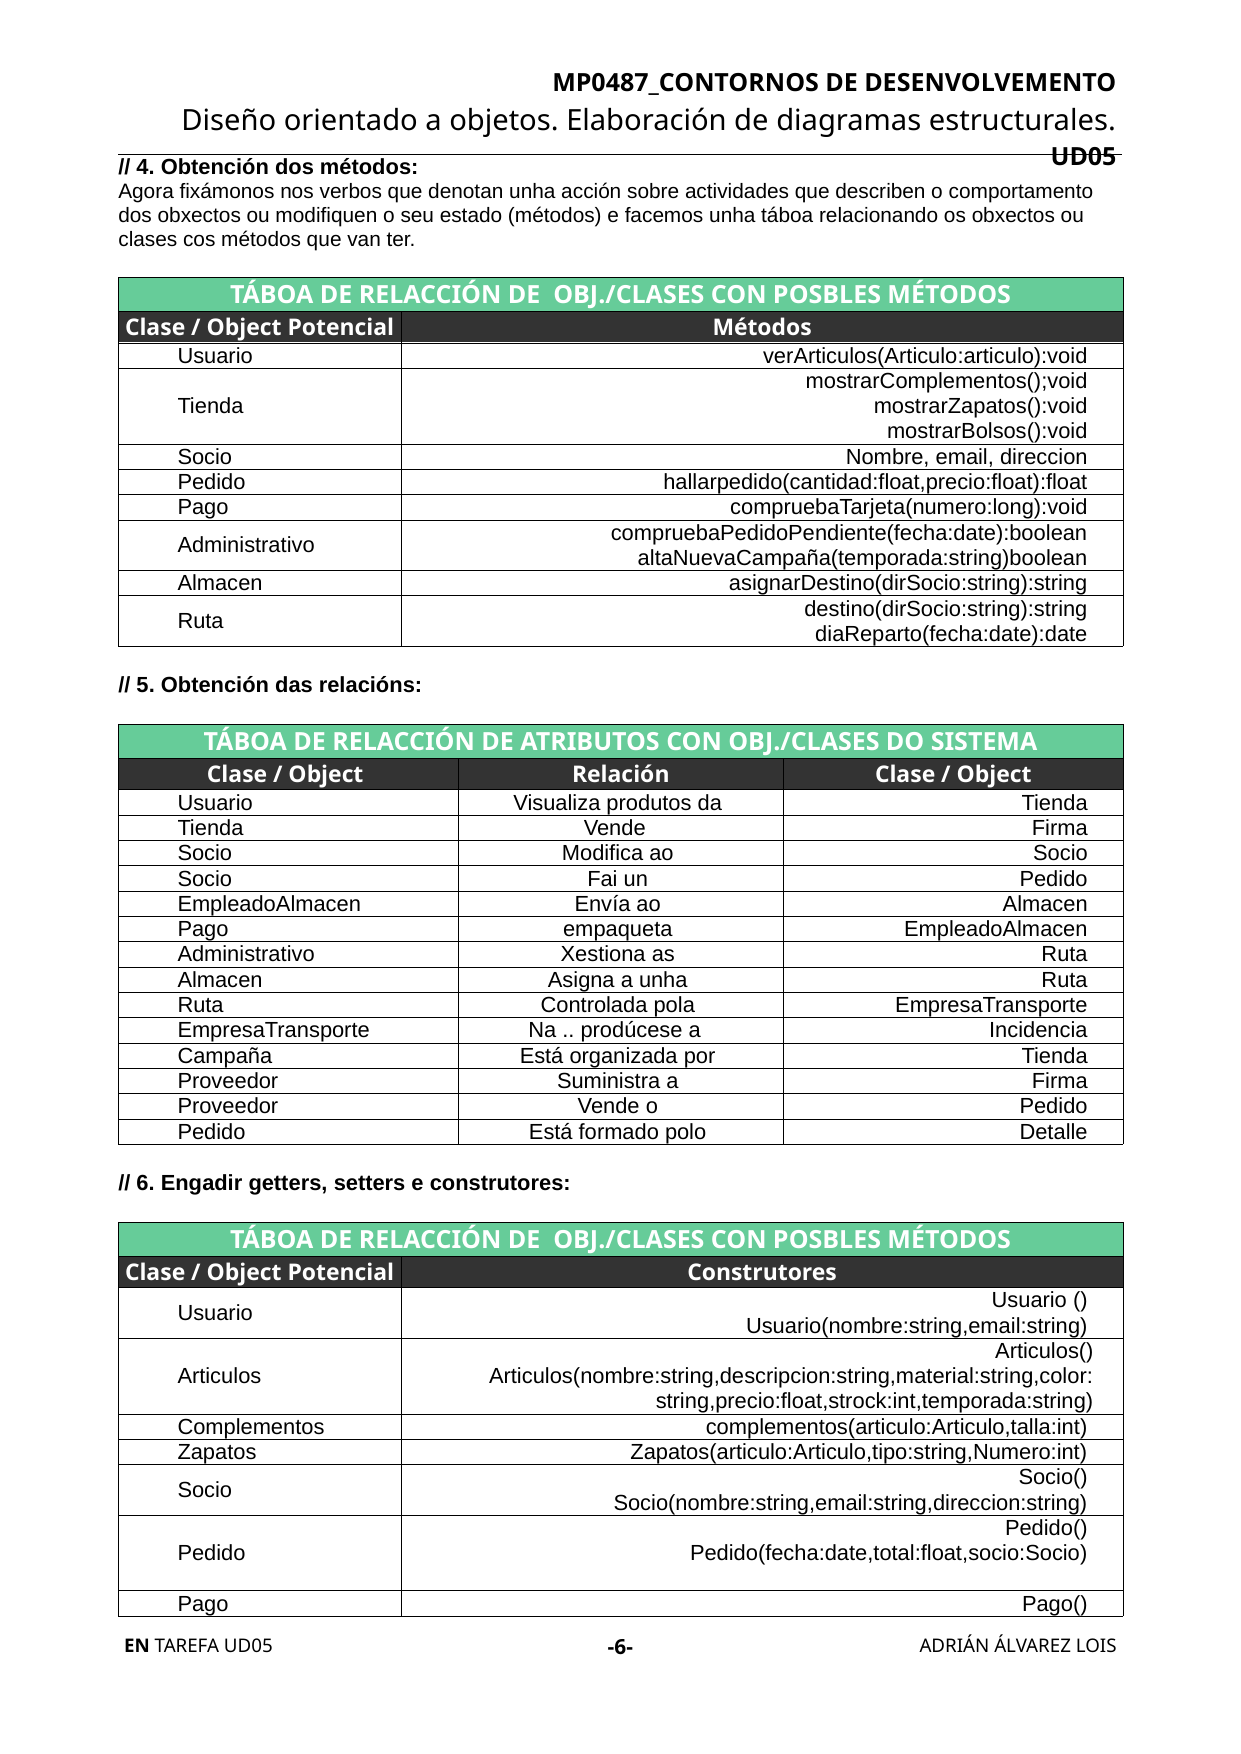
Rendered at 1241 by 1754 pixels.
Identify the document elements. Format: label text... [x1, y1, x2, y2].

table_cell Está organizada por [459, 1044, 783, 1068]
table_cell Articulos() Articulos(nombre:string,descripcion:string,material:string,color:string,precio:float,strock:int,temporada:string) [402, 1339, 1123, 1413]
table_cell Almacen [119, 571, 401, 595]
table_cell Tienda [784, 790, 1123, 815]
table_cell Visualiza produtos da [459, 790, 783, 815]
table_cell Relación [459, 759, 783, 789]
table_cell destino(dirSocio:string):string diaReparto(fecha:date):date [402, 596, 1123, 646]
table_cell Clase / Object Potencial [119, 312, 401, 342]
table_cell Envía ao [459, 892, 783, 916]
table_cell Nombre, email, direccion [402, 445, 1123, 469]
table_cell mostrarComplementos();void mostrarZapatos():void mostrarBolsos():void [402, 369, 1123, 443]
table_cell hallarpedido(cantidad:float,precio:float):float [402, 470, 1123, 494]
table_cell Vende [459, 816, 783, 840]
table_cell Está formado polo [459, 1120, 783, 1144]
table_cell Pedido [784, 1094, 1123, 1118]
table_cell Campaña [119, 1044, 458, 1068]
table_cell Socio [119, 445, 401, 469]
table_cell compruebaTarjeta(numero:long):void [402, 495, 1123, 519]
table_cell Proveedor [119, 1094, 458, 1118]
table_cell Socio() Socio(nombre:string,email:string,direccion:string) [402, 1465, 1123, 1515]
table_cell Firma [784, 816, 1123, 840]
table_cell Ruta [784, 942, 1123, 967]
table_cell Complementos [119, 1415, 401, 1439]
table_cell Ruta [119, 596, 401, 646]
table_cell EmpresaTransporte [784, 993, 1123, 1017]
table_cell Clase / Object Potencial [119, 1257, 401, 1287]
table_cell Zapatos(articulo:Articulo,tipo:string,Numero:int) [402, 1440, 1123, 1464]
table_cell Pedido [119, 1516, 401, 1590]
text // 6. Engadir getters, setters e construtores: [118, 1170, 1122, 1195]
table_cell Pedido() Pedido(fecha:date,total:float,socio:Socio) [402, 1516, 1123, 1590]
table_cell Construtores [402, 1257, 1123, 1287]
table_cell Incidencia [784, 1018, 1123, 1042]
table_cell Modifica ao [459, 841, 783, 865]
table_header TÁBOA DE RELACCIÓN DE ATRIBUTOS CON OBJ./CLASES DO SISTEMA [119, 725, 1123, 758]
text // 4. Obtención dos métodos: [118, 155, 1122, 179]
table_cell Suministra a [459, 1069, 783, 1093]
table_cell Pedido [784, 866, 1123, 891]
text Agora fixámonos nos verbos que denotan unha acción sobre actividades que describen o comportamento dos obxectos ou modifiquen o seu estado (métodos) e facemos unha táboa relacionando os obxectos ou clases cos métodos que van ter. [118, 179, 1122, 251]
table_cell Pago [119, 917, 458, 941]
table_cell Pedido [119, 470, 401, 494]
table_cell Vende o [459, 1094, 783, 1118]
table_cell Zapatos [119, 1440, 401, 1464]
table_cell empaqueta [459, 917, 783, 941]
table_cell asignarDestino(dirSocio:string):string [402, 571, 1123, 595]
table_cell Usuario [119, 1288, 401, 1338]
table_cell Socio [119, 841, 458, 865]
table_cell Pago [119, 495, 401, 519]
table_cell Administrativo [119, 521, 401, 570]
table_cell Asigna a unha [459, 968, 783, 992]
table_cell EmpresaTransporte [119, 1018, 458, 1042]
table_cell Pago [119, 1591, 401, 1616]
table_cell Tienda [119, 369, 401, 443]
table_cell Pedido [119, 1120, 458, 1144]
table_cell Almacen [784, 892, 1123, 916]
table_cell Xestiona as [459, 942, 783, 967]
table_cell Ruta [119, 993, 458, 1017]
table_cell Almacen [119, 968, 458, 992]
table_cell Proveedor [119, 1069, 458, 1093]
table_cell Socio [784, 841, 1123, 865]
table_cell Administrativo [119, 942, 458, 967]
table_cell complementos(articulo:Articulo,talla:int) [402, 1415, 1123, 1439]
table_cell Controlada pola [459, 993, 783, 1017]
table_cell Socio [119, 1465, 401, 1515]
table_cell Na .. prodúcese a [459, 1018, 783, 1042]
table_cell Tienda [119, 816, 458, 840]
text // 5. Obtención das relacións: [118, 672, 1122, 697]
table_header TÁBOA DE RELACCIÓN DE OBJ./CLASES CON POSBLES MÉTODOS [119, 278, 1123, 311]
table_cell Métodos [402, 312, 1123, 342]
table_cell EmpleadoAlmacen [119, 892, 458, 916]
table_cell Clase / Object [119, 759, 458, 789]
table_cell Fai un [459, 866, 783, 891]
table_header TÁBOA DE RELACCIÓN DE OBJ./CLASES CON POSBLES MÉTODOS [119, 1223, 1123, 1256]
table_cell verArticulos(Articulo:articulo):void [402, 344, 1123, 368]
table_cell Articulos [119, 1339, 401, 1413]
table_cell Tienda [784, 1044, 1123, 1068]
table_cell Firma [784, 1069, 1123, 1093]
table_cell Clase / Object [784, 759, 1123, 789]
table_cell Socio [119, 866, 458, 891]
table_cell Ruta [784, 968, 1123, 992]
table_cell Pago() Pago(tarjeta:long,fecha:date:socio:Socio) [402, 1591, 1123, 1616]
table_cell Usuario [119, 790, 458, 815]
table_cell Usuario [119, 344, 401, 368]
table_cell EmpleadoAlmacen [784, 917, 1123, 941]
table_cell compruebaPedidoPendiente(fecha:date):boolean altaNuevaCampaña(temporada:string)boolean [402, 521, 1123, 570]
table_cell Usuario () Usuario(nombre:string,email:string) [402, 1288, 1123, 1338]
table_cell Detalle [784, 1120, 1123, 1144]
